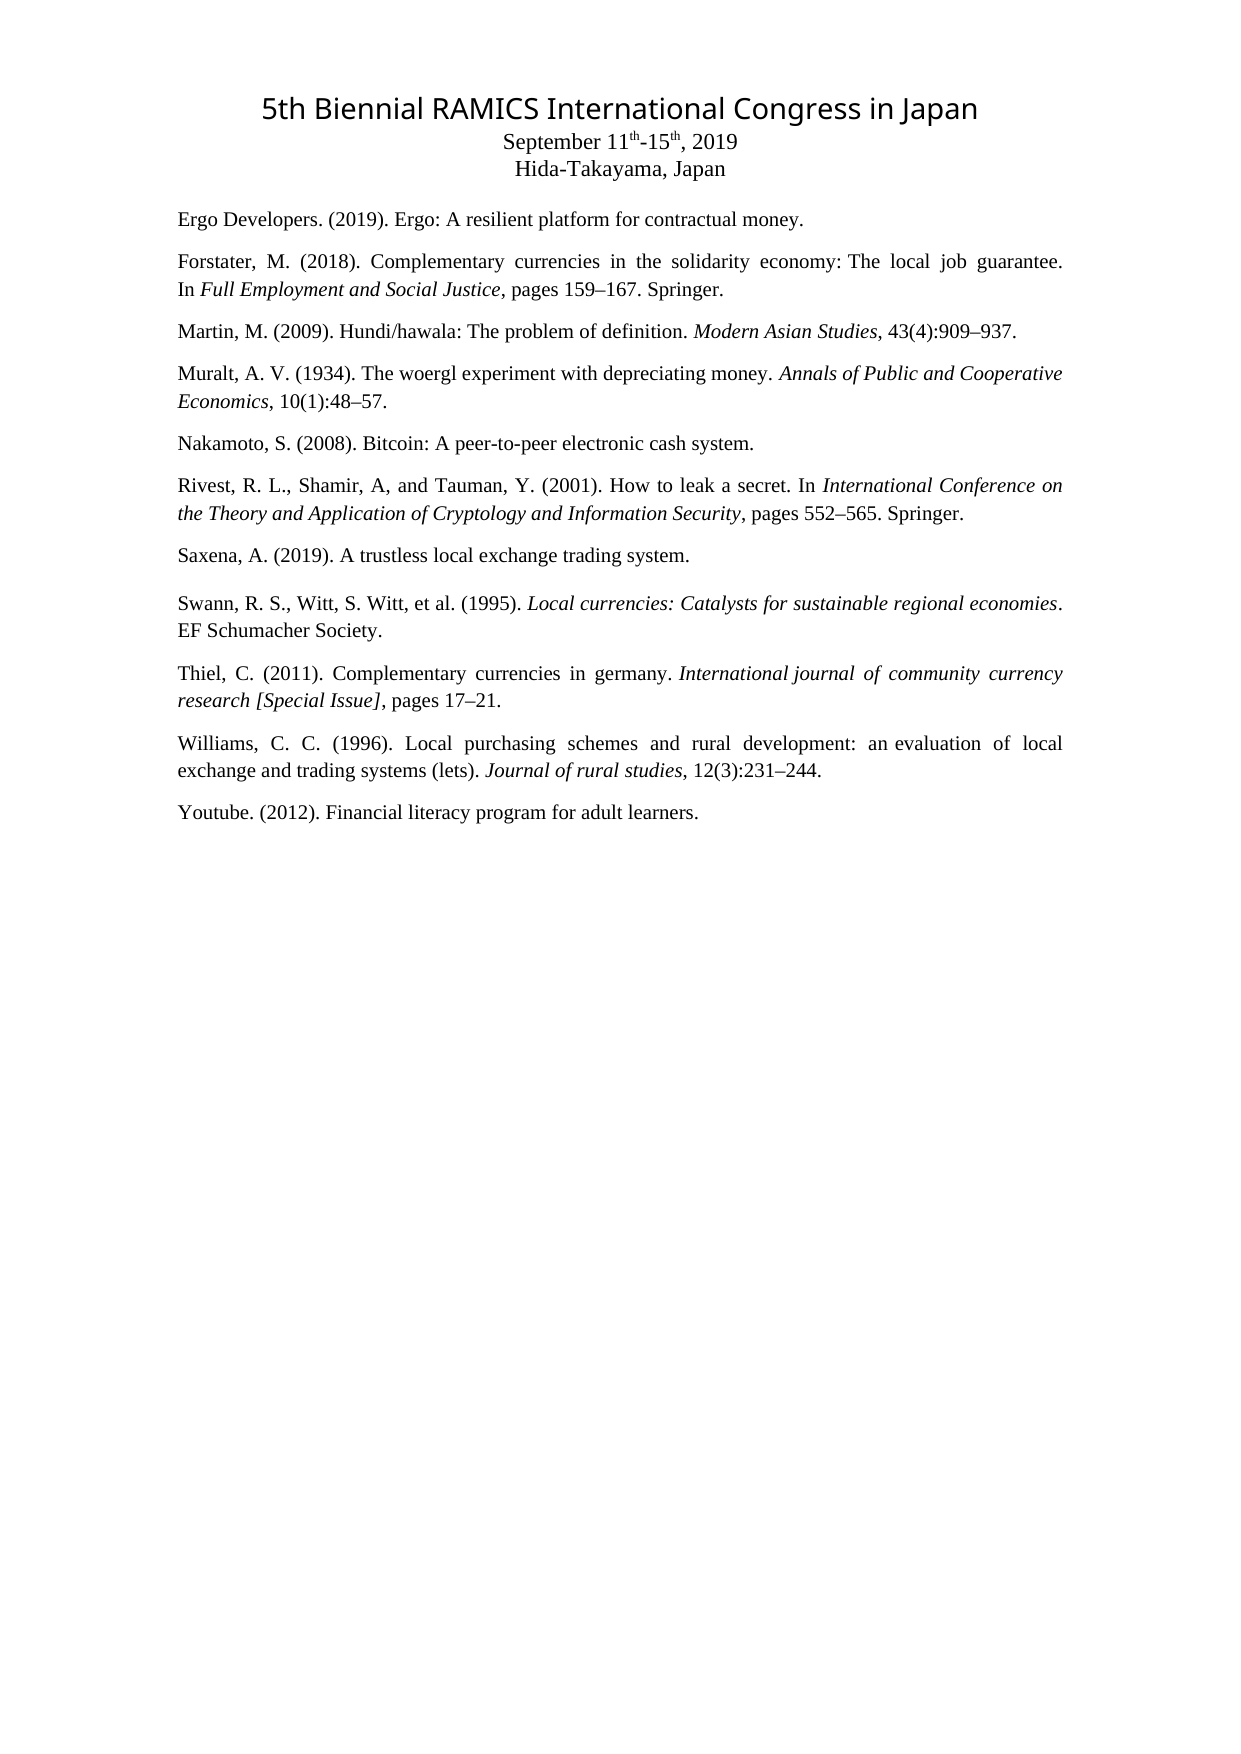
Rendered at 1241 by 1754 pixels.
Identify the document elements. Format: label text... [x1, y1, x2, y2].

text Swann, R. S., Witt, S. Witt, et al. (1995). Local currencies: Catalysts for sustainable regional economies. EF Schumacher Society. [177, 591, 1063, 642]
text Rivest, R. L., Shamir, A, and Tauman, Y. (2001). How to leak a secret. In International Conference on the Theory and Application of Cryptology and Information Security, pages 552–565. Springer. [177, 473, 1063, 524]
text Youtube. (2012). Financial literacy program for adult learners. [177, 800, 1063, 824]
text Williams, C. C. (1996). Local purchasing schemes and rural development: an evaluation of local exchange and trading systems (lets). Journal of rural studies, 12(3):231–244. [177, 730, 1063, 782]
text Muralt, A. V. (1934). The woergl experiment with depreciating money. Annals of Public and Cooperative Economics, 10(1):48–57. [177, 361, 1063, 413]
text Forstater, M. (2018). Complementary currencies in the solidarity economy: The local job guarantee. In Full Employment and Social Justice, pages 159–167. Springer. [177, 249, 1063, 301]
text Nakamoto, S. (2008). Bitcoin: A peer-to-peer electronic cash system. [177, 431, 1063, 455]
text Ergo Developers. (2019). Ergo: A resilient platform for contractual money. [177, 207, 1063, 231]
text Thiel, C. (2011). Complementary currencies in germany. International journal of community currency research [Special Issue], pages 17–21. [177, 661, 1063, 712]
text Saxena, A. (2019). A trustless local exchange trading system. [177, 543, 1063, 567]
text Martin, M. (2009). Hundi/hawala: The problem of definition. Modern Asian Studies, 43(4):909–937. [177, 319, 1063, 343]
